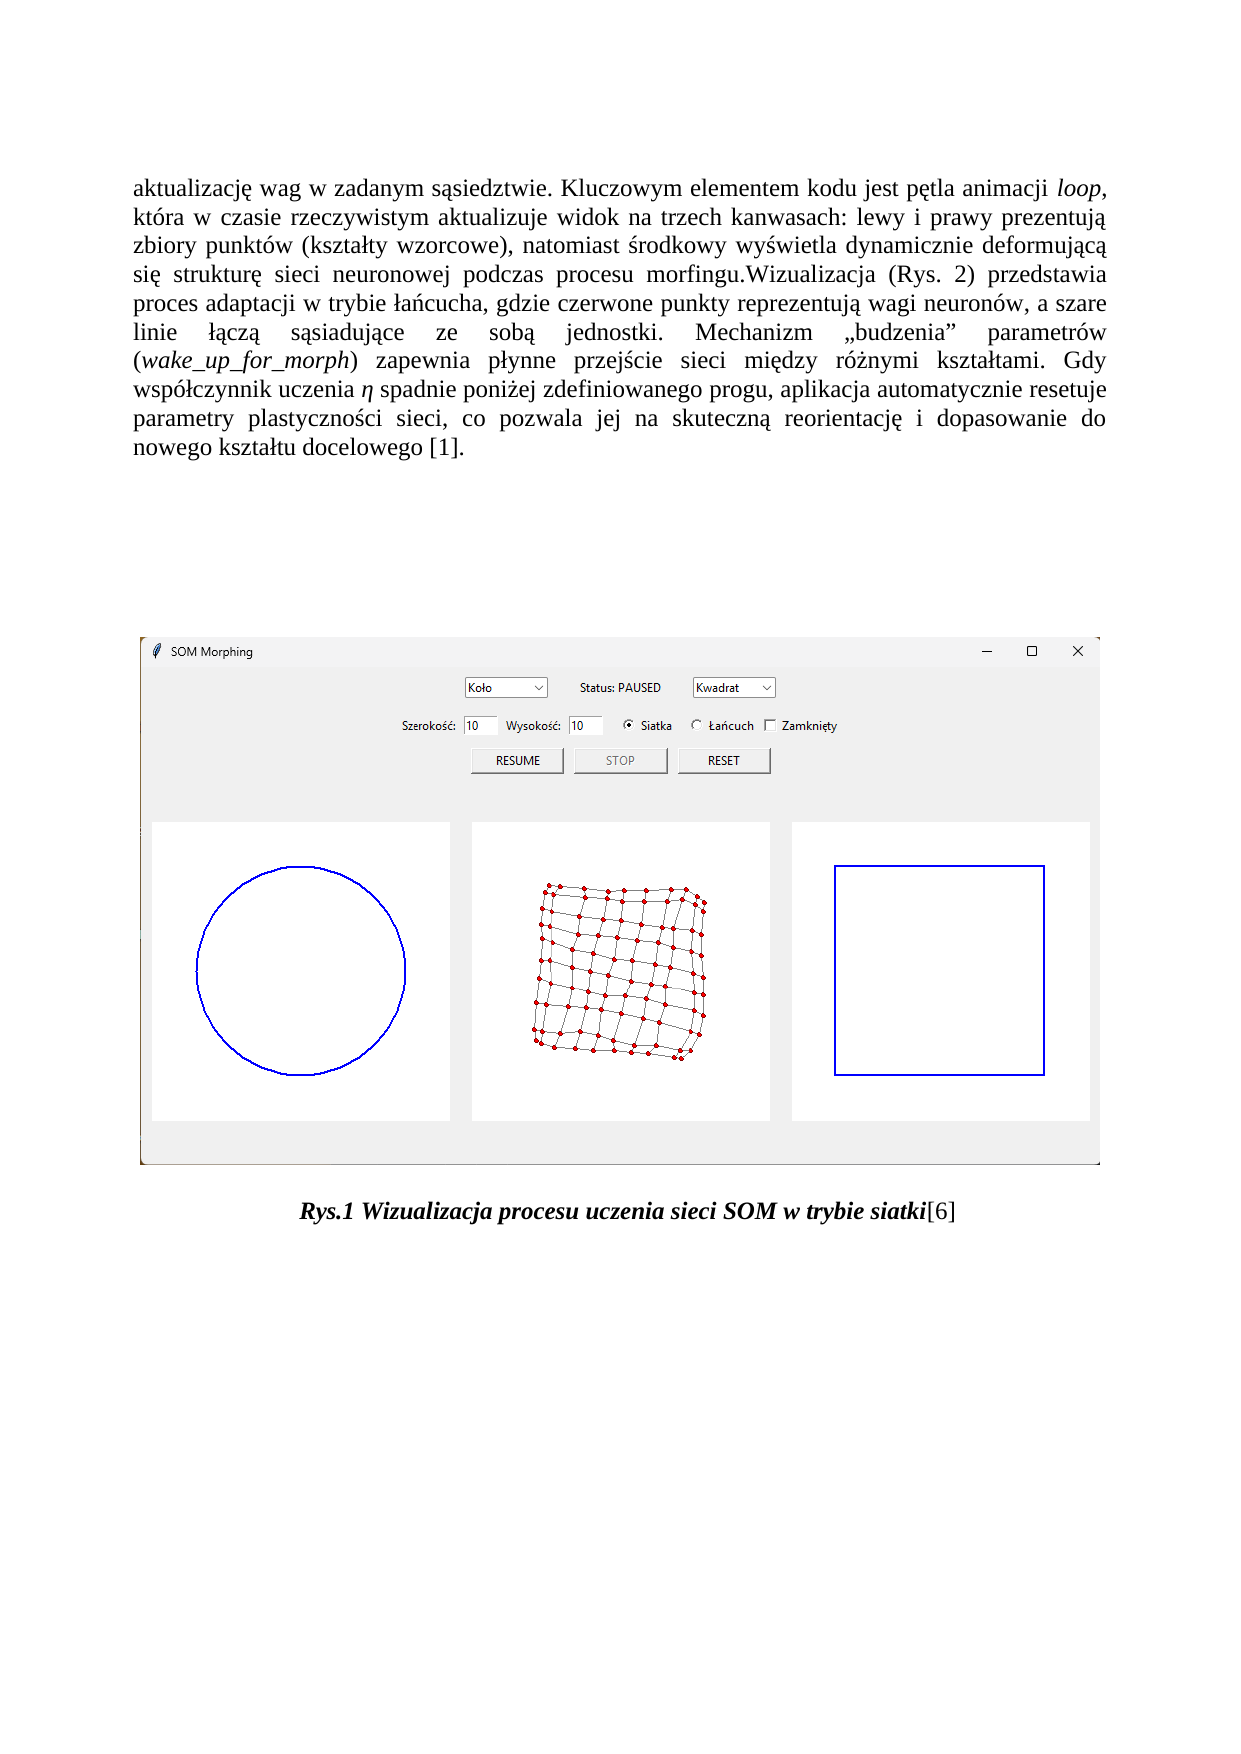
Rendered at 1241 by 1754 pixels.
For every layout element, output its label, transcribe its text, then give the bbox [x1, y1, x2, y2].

picture [140, 637, 1100, 1165]
text aktualizację wag w zadanym sąsiedztwie. Kluczowym elementem kodu jest pętla animacji loop, która w czasie rzeczywistym aktualizuje widok na trzech kanwasach: lewy i prawy prezentują zbiory punktów (kształty wzorcowe), natomiast środkowy wyświetla dynamicznie deformującą się strukturę sieci neuronowej podczas procesu morfingu.Wizualizacja (Rys. 2) przedstawia proces adaptacji w trybie łańcucha, gdzie czerwone punkty reprezentują wagi neuronów, a szare linie łączą sąsiadujące ze sobą jednostki. Mechanizm „budzenia” parametrów (wake_up_for_morph) zapewnia płynne przejście sieci między różnymi kształtami. Gdy współczynnik uczenia η spadnie poniżej zdefiniowanego progu, aplikacja automatycznie resetuje parametry plastyczności sieci, co pozwala jej na skuteczną reorientację i dopasowanie do nowego kształtu docelowego [1]. [133, 173, 1107, 460]
list Rys.1 Wizualizacja procesu uczenia sieci SOM w trybie siatki[6] [147, 1196, 1107, 1225]
